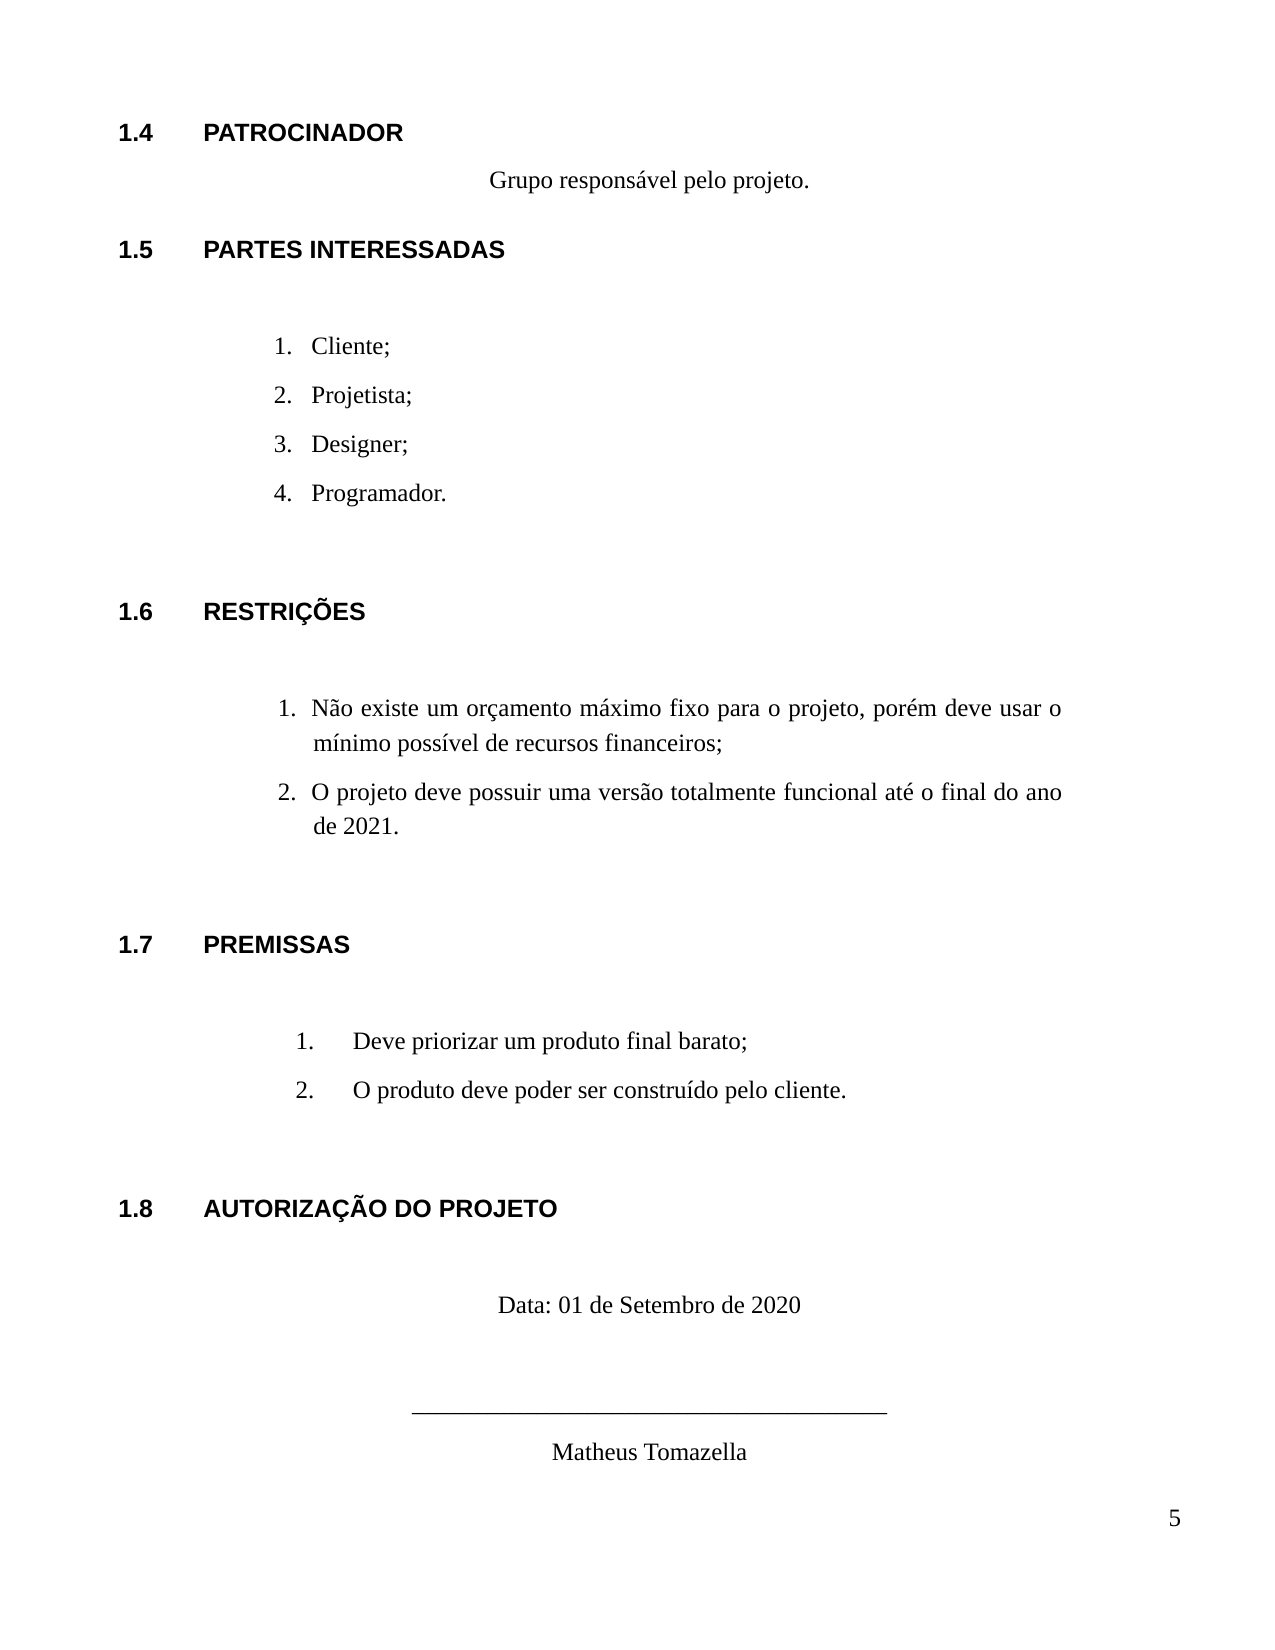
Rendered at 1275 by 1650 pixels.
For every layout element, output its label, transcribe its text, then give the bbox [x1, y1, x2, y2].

text Grupo responsável pelo projeto. [236, 165, 1062, 194]
list Não existe um orçamento máximo fixo para o projeto, porém deve usar o mínimo possível de recursos financeiros; [278, 693, 1062, 756]
list Cliente; [274, 331, 1181, 360]
list Programador. [274, 478, 1181, 507]
subtitle 1.4 PATROCINADOR [118, 118, 1181, 147]
subtitle 1.8 AUTORIZAÇÃO DO PROJETO [118, 1194, 1181, 1223]
list Projetista; [274, 380, 1181, 409]
subtitle 1.5 PARTES INTERESSADAS [118, 235, 1181, 264]
subtitle 1.7 PREMISSAS [118, 930, 1181, 959]
text Data: 01 de Setembro de 2020 [236, 1290, 1062, 1319]
list Designer; [274, 429, 1181, 458]
list O produto deve poder ser construído pelo cliente. [177, 1075, 1181, 1104]
list Deve priorizar um produto final barato; [177, 1026, 1181, 1055]
list O projeto deve possuir uma versão totalmente funcional até o final do ano de 2021. [278, 777, 1062, 840]
text ______________________________________ [236, 1388, 1062, 1417]
subtitle 1.6 RESTRIÇÕES [118, 597, 1181, 626]
text Matheus Tomazella [236, 1437, 1062, 1466]
